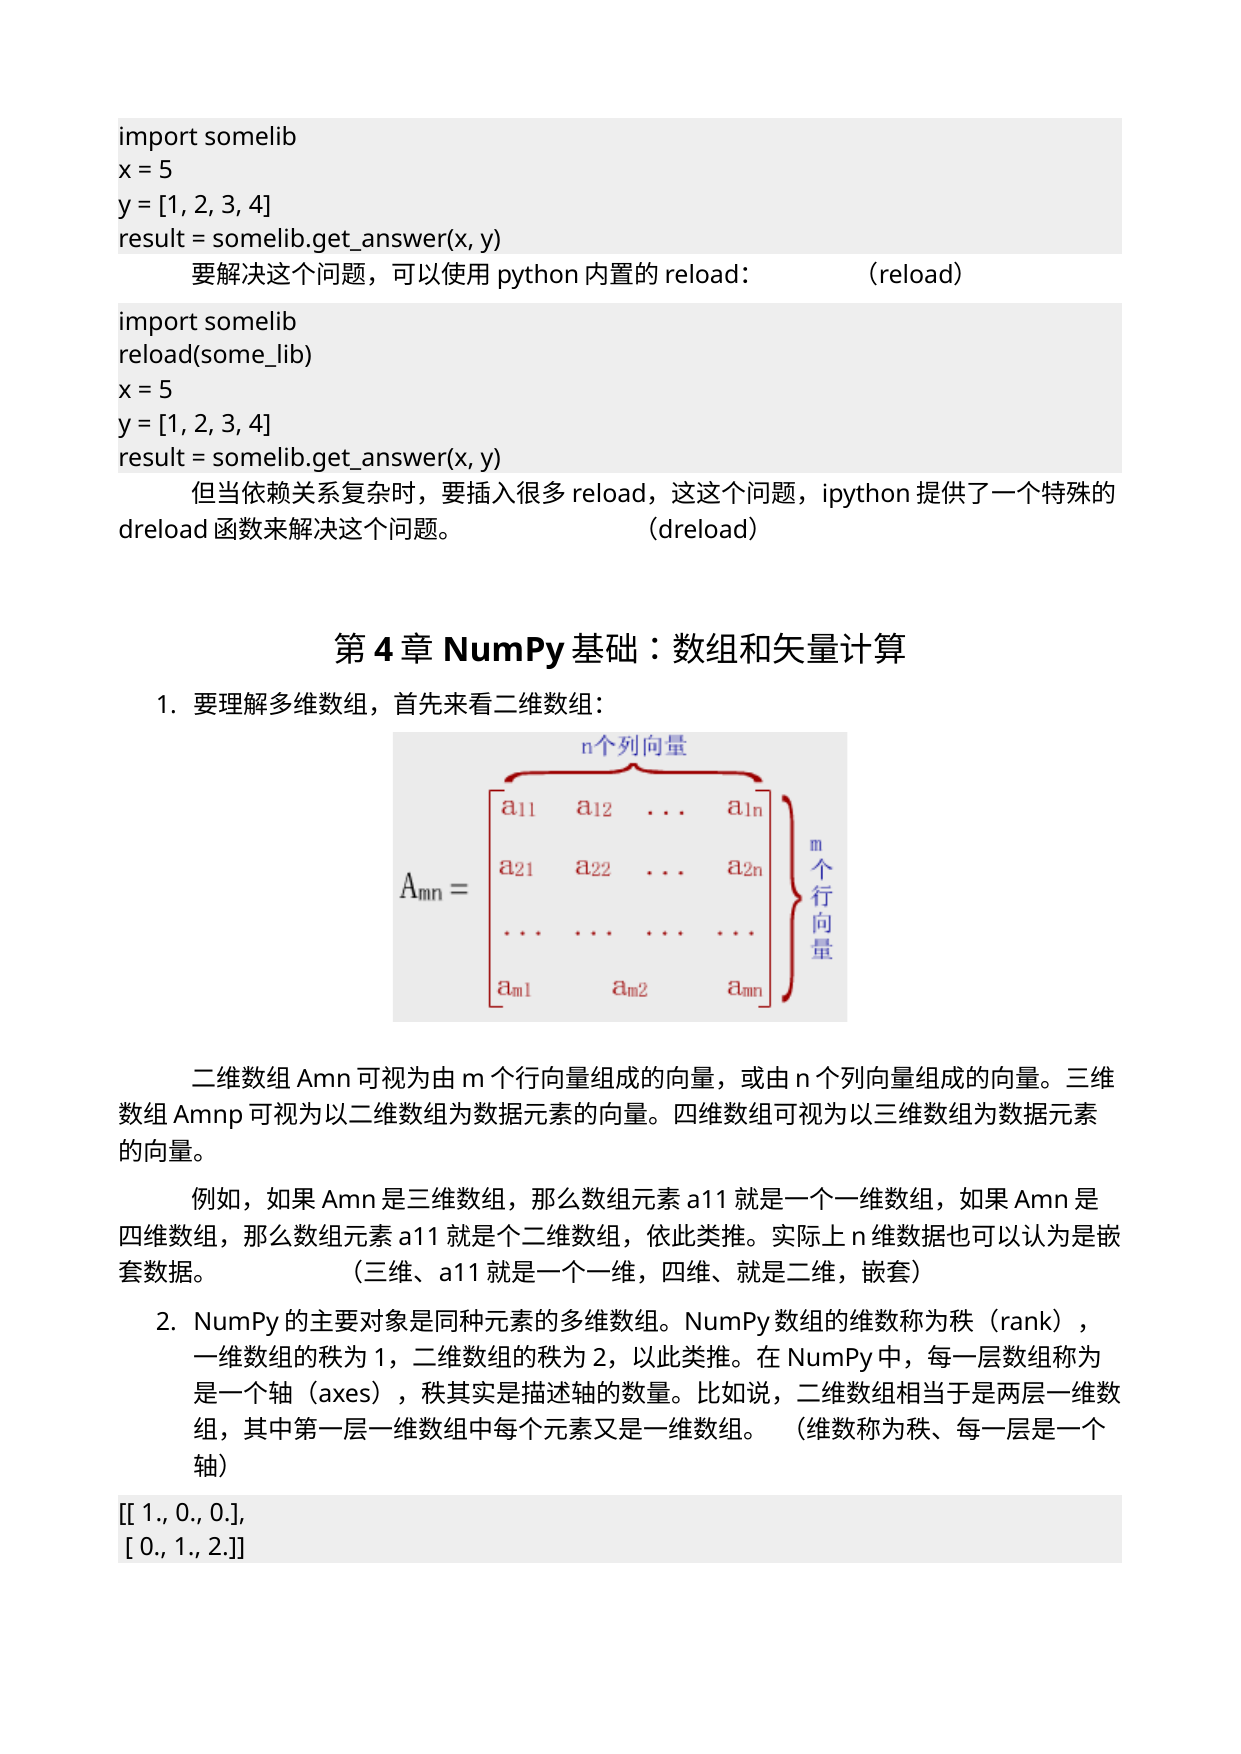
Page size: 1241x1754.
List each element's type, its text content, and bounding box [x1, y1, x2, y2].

table_header import somelib reload(some_lib) x = 5 y = [1, 2, 3, 4] result = somelib.get_answer(x, y) [118, 303, 1122, 473]
list 要理解多维数组，首先来看二维数组： [156, 684, 1122, 720]
list NumPy的主要对象是同种元素的多维数组。NumPy数组的维数称为秩（rank），一维数组的秩为1，二维数组的秩为2，以此类推。在NumPy中，每一层数组称为是一个轴（axes），秩其实是描述轴的数量。比如说，二维数组相当于是两层一维数组，其中第一层一维数组中每个元素又是一维数组。 （维数称为秩、每一层是一个轴） [156, 1301, 1122, 1482]
table_header [[ 1., 0., 0.], [ 0., 1., 2.]] [118, 1495, 1122, 1563]
subtitle 第4章 NumPy基础：数组和矢量计算 [118, 626, 1122, 672]
text 例如，如果Amn是三维数组，那么数组元素a11就是一个一维数组，如果Amn是四维数组，那么数组元素a11就是个二维数组，依此类推。实际上n维数据也可以认为是嵌套数据。 （三维、a11就是一个一维，四维、就是二维，嵌套） [118, 1180, 1122, 1289]
table_header import somelib x = 5 y = [1, 2, 3, 4] result = somelib.get_answer(x, y) [118, 118, 1122, 254]
text 但当依赖关系复杂时，要插入很多reload，这这个问题，ipython提供了一个特殊的dreload函数来解决这个问题。 （dreload） [118, 473, 1122, 546]
text 要解决这个问题，可以使用python内置的reload： （reload） [118, 254, 1122, 291]
text 二维数组Amn可视为由m个行向量组成的向量，或由n个列向量组成的向量。三维数组Amnp可视为以二维数组为数据元素的向量。四维数组可视为以三维数组为数据元素的向量。 [118, 1059, 1122, 1167]
picture [392, 732, 848, 1022]
